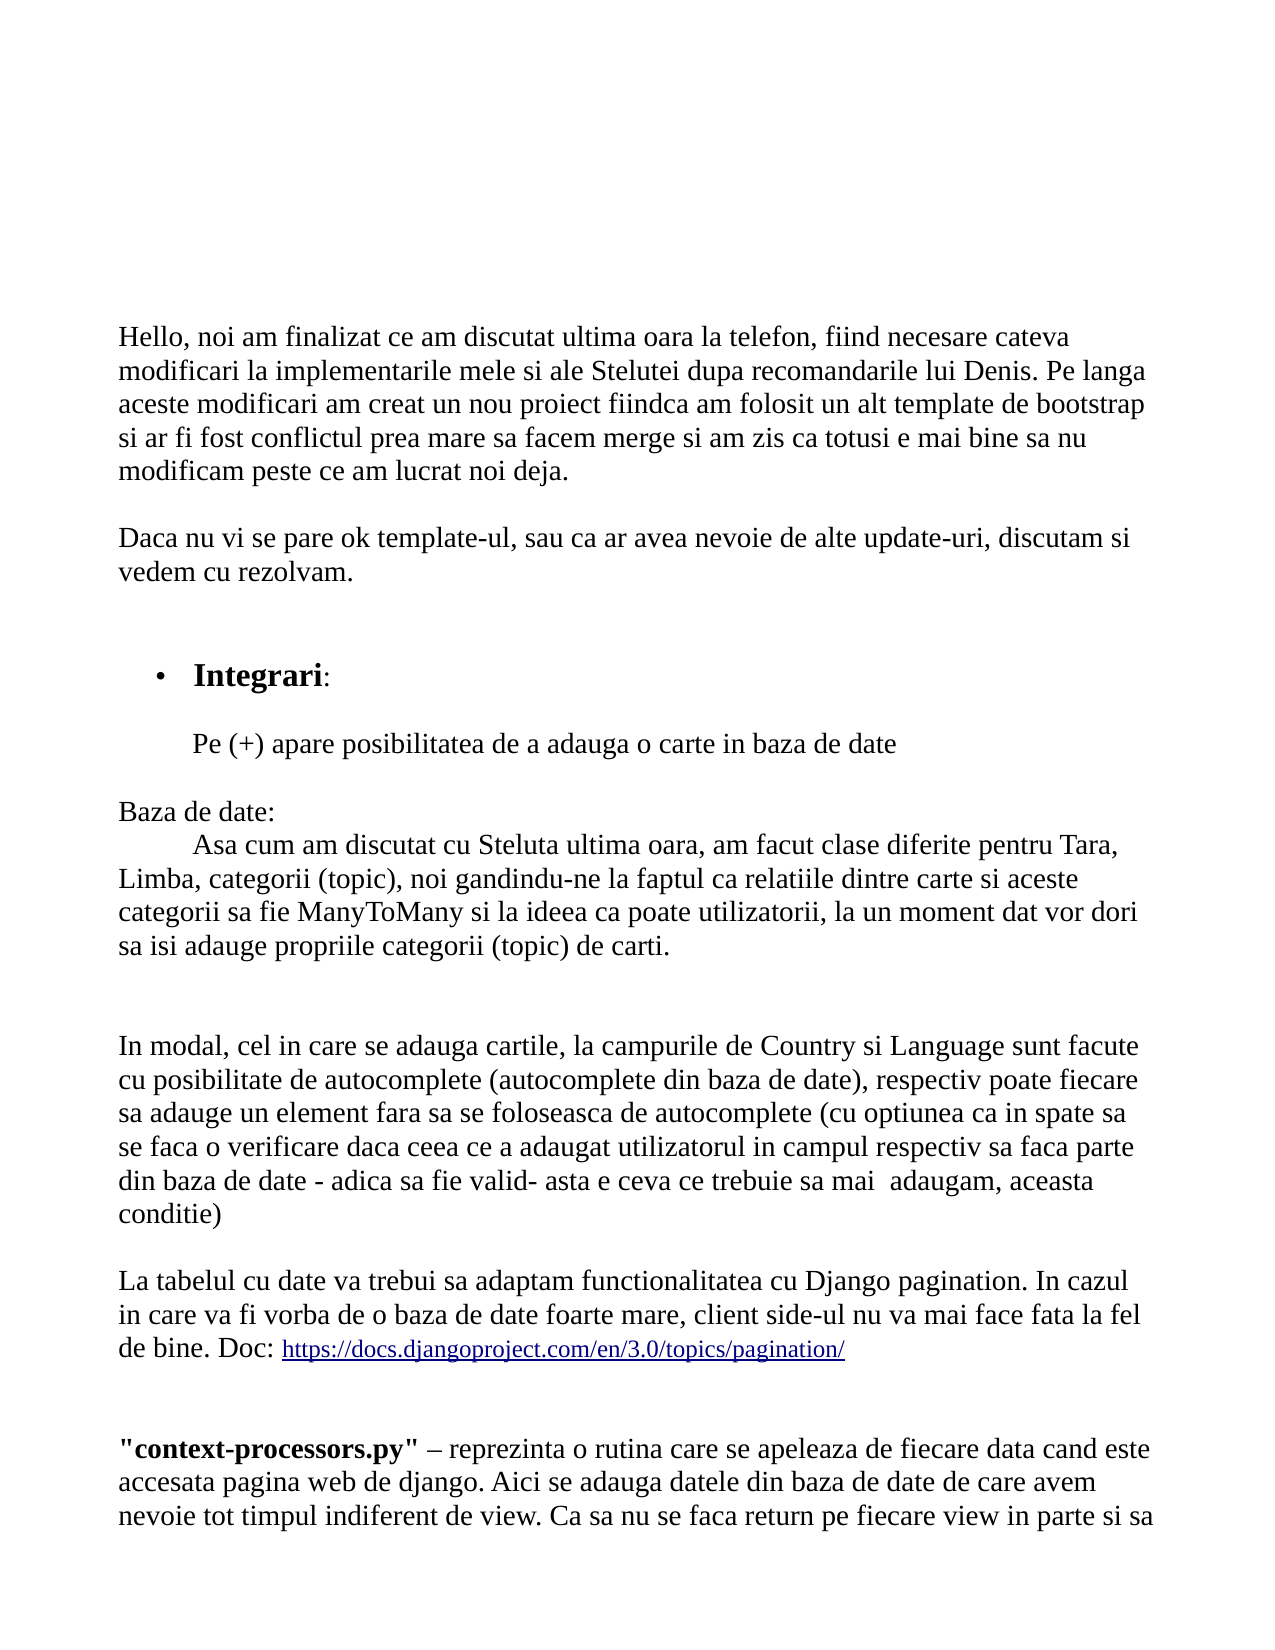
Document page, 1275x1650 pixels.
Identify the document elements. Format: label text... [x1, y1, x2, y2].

text Daca nu vi se pare ok template-ul, sau ca ar avea nevoie de alte update-uri, discutam si vedem cu rezolvam. [118, 521, 1157, 588]
list Integrari: [156, 655, 1157, 693]
text In modal, cel in care se adauga cartile, la campurile de Country si Language sunt facute cu posibilitate de autocomplete (autocomplete din baza de date), respectiv poate fiecare sa adauge un element fara sa se foloseasca de autocomplete (cu optiunea ca in spate sa se faca o verificare daca ceea ce a adaugat utilizatorul in campul respectiv sa faca parte din baza de date - adica sa fie valid- asta e ceva ce trebuie sa mai adaugam, aceasta conditie) [118, 1028, 1157, 1230]
text "context-processors.py" – reprezinta o rutina care se apeleaza de fiecare data cand este accesata pagina web de django. Aici se adauga datele din baza de date de care avem nevoie tot timpul indiferent de view. Ca sa nu se faca return pe fiecare view in parte si sa [118, 1431, 1157, 1532]
text La tabelul cu date va trebui sa adaptam functionalitatea cu Django pagination. In cazul in care va fi vorba de o baza de date foarte mare, client side-ul nu va mai face fata la fel de bine. Doc: https://docs.djangoproject.com/en/3.0/topics/pagination/ [118, 1263, 1157, 1364]
text Asa cum am discutat cu Steluta ultima oara, am facut clase diferite pentru Tara, Limba, categorii (topic), noi gandindu-ne la faptul ca relatiile dintre carte si aceste categorii sa fie ManyToMany si la ideea ca poate utilizatorii, la un moment dat vor dori sa isi adauge propriile categorii (topic) de carti. [118, 827, 1157, 961]
text Hello, noi am finalizat ce am discutat ultima oara la telefon, fiind necesare cateva modificari la implementarile mele si ale Stelutei dupa recomandarile lui Denis. Pe langa aceste modificari am creat un nou proiect fiindca am folosit un alt template de bootstrap si ar fi fost conflictul prea mare sa facem merge si am zis ca totusi e mai bine sa nu modificam peste ce am lucrat noi deja. [118, 319, 1157, 487]
text Pe (+) apare posibilitatea de a adauga o carte in baza de date [118, 727, 1157, 760]
text Baza de date: [118, 794, 1157, 827]
